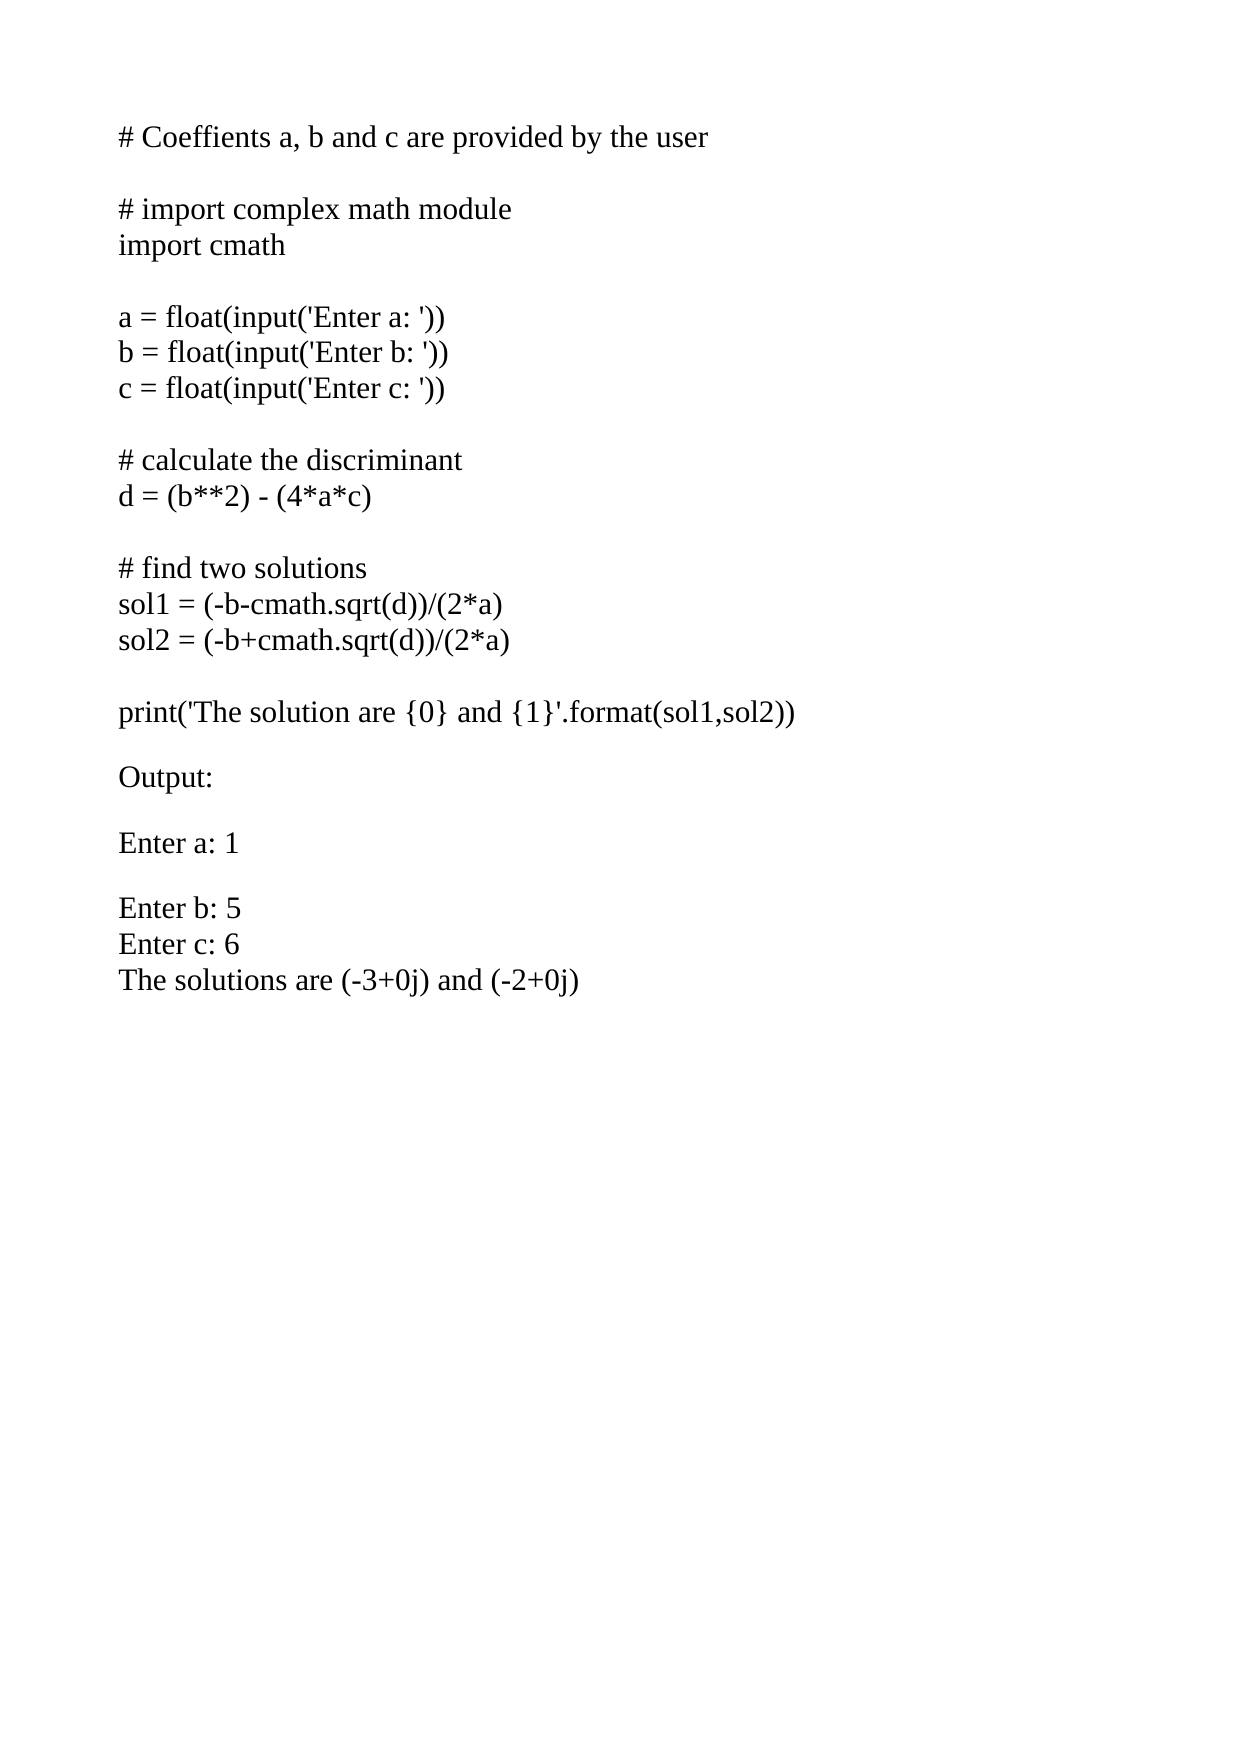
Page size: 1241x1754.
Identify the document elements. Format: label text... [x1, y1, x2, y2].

text # calculate the discriminant [118, 442, 1122, 477]
text The solutions are (-3+0j) and (-2+0j) [118, 961, 1122, 997]
text Enter a: 1 [118, 824, 1122, 860]
text # find two solutions [118, 549, 1122, 585]
text sol1 = (-b-cmath.sqrt(d))/(2*a) [118, 585, 1122, 621]
text a = float(input('Enter a: ')) [118, 298, 1122, 334]
text c = float(input('Enter c: ')) [118, 370, 1122, 406]
text import cmath [118, 226, 1122, 262]
text Output: [118, 758, 1122, 794]
text Enter b: 5 [118, 889, 1122, 925]
text d = (b**2) - (4*a*c) [118, 477, 1122, 513]
text sol2 = (-b+cmath.sqrt(d))/(2*a) [118, 621, 1122, 657]
text # Coeffients a, b and c are provided by the user [118, 118, 1122, 154]
text b = float(input('Enter b: ')) [118, 334, 1122, 370]
text print('The solution are {0} and {1}'.format(sol1,sol2)) [118, 693, 1122, 729]
text # import complex math module [118, 190, 1122, 226]
text Enter c: 6 [118, 925, 1122, 961]
